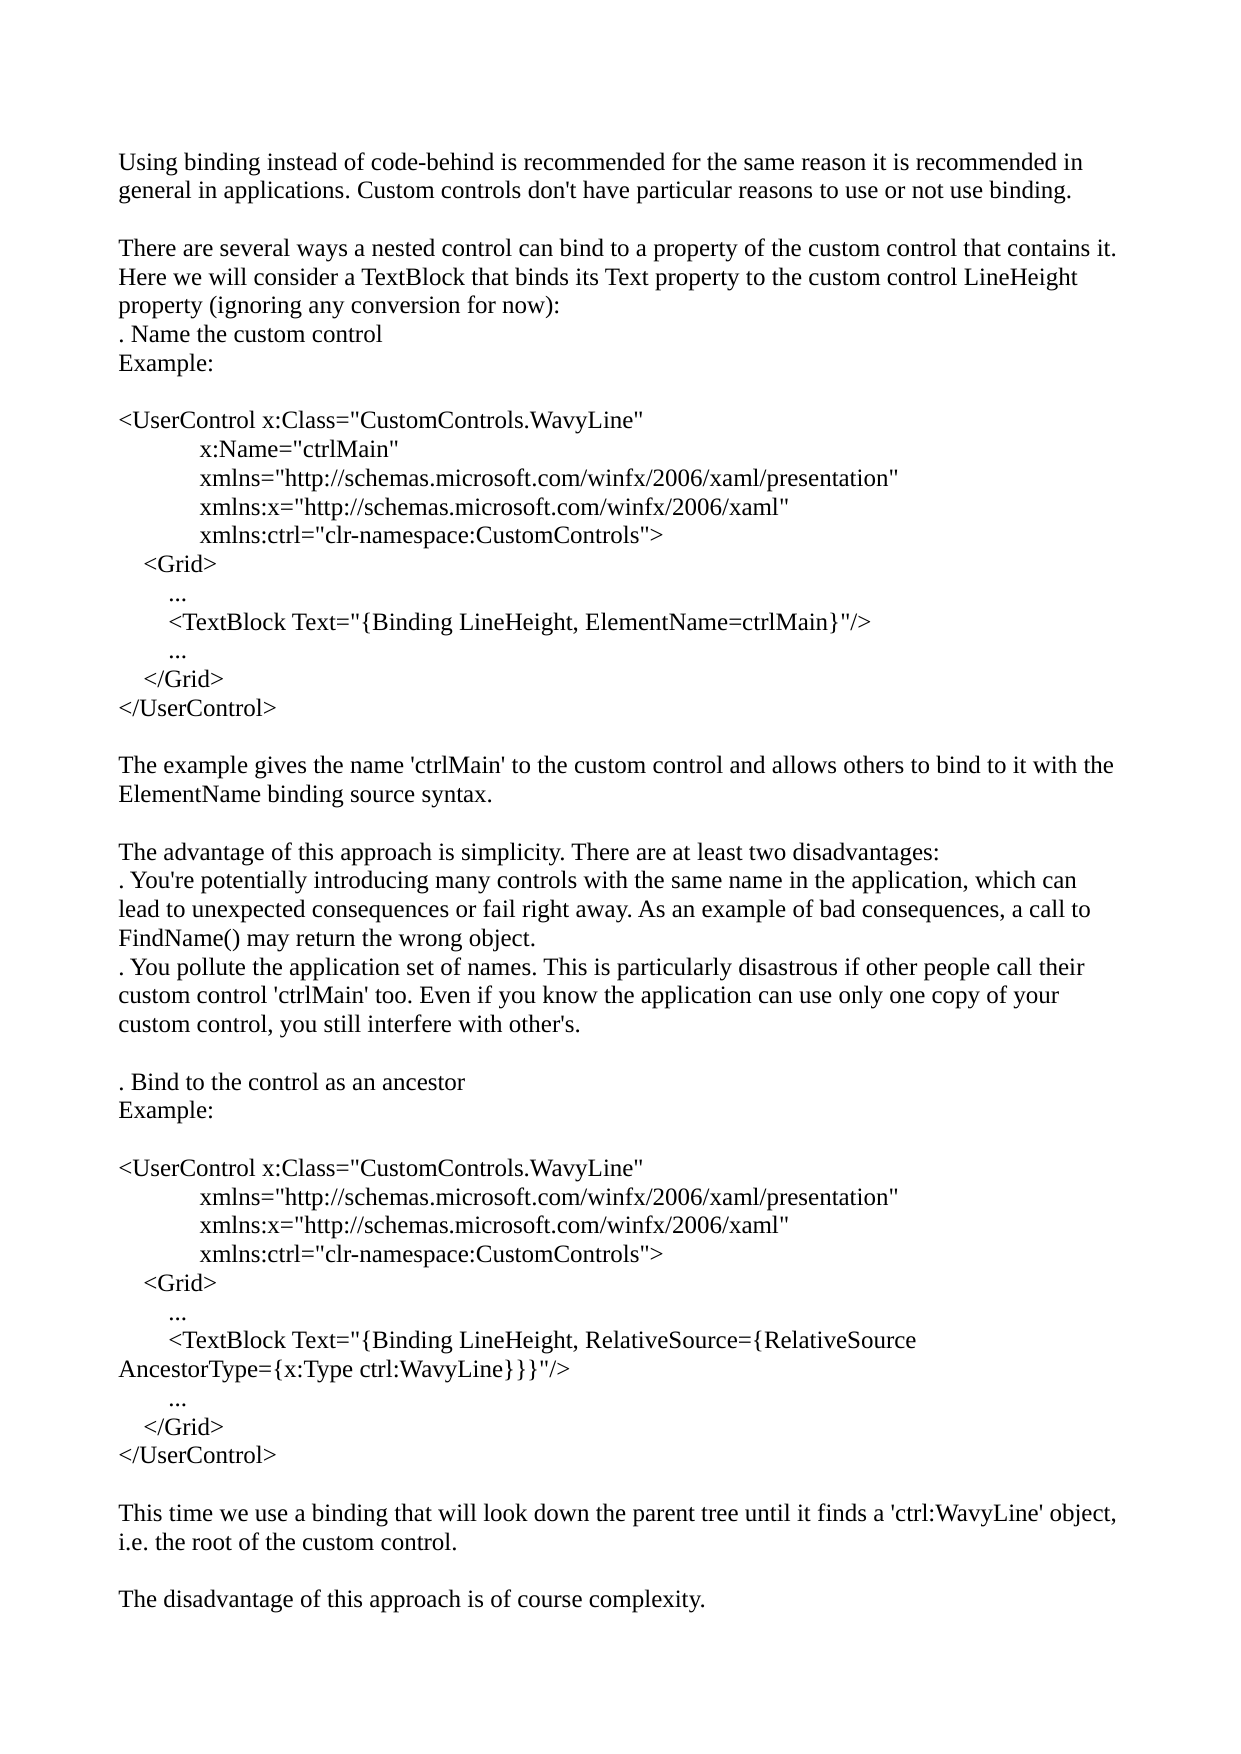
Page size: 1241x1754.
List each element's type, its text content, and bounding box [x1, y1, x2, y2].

text </Grid> [118, 664, 1122, 693]
text </Grid> [118, 1412, 1122, 1441]
text ... [118, 636, 1122, 664]
text <Grid> [118, 1268, 1122, 1297]
text The advantage of this approach is simplicity. There are at least two disadvantages: [118, 837, 1122, 866]
text ... [118, 1383, 1122, 1412]
text Using binding instead of code-behind is recommended for the same reason it is recommended in general in applications. Custom controls don't have particular reasons to use or not use binding. [118, 147, 1122, 204]
text Example: [118, 1096, 1122, 1124]
text </UserControl> [118, 693, 1122, 722]
text </UserControl> [118, 1441, 1122, 1469]
text xmlns="http://schemas.microsoft.com/winfx/2006/xaml/presentation" [118, 1182, 1122, 1211]
text <UserControl x:Class="CustomControls.WavyLine" [118, 1153, 1122, 1182]
text xmlns:x="http://schemas.microsoft.com/winfx/2006/xaml" [118, 492, 1122, 521]
text <Grid> [118, 549, 1122, 578]
text xmlns:ctrl="clr-namespace:CustomControls"> [118, 1239, 1122, 1268]
text There are several ways a nested control can bind to a property of the custom control that contains it. Here we will consider a TextBlock that binds its Text property to the custom control LineHeight property (ignoring any conversion for now): [118, 233, 1122, 319]
text This time we use a binding that will look down the parent tree until it finds a 'ctrl:WavyLine' object, i.e. the root of the custom control. [118, 1498, 1122, 1556]
text x:Name="ctrlMain" [118, 434, 1122, 463]
text xmlns:ctrl="clr-namespace:CustomControls"> [118, 521, 1122, 549]
text . You're potentially introducing many controls with the same name in the application, which can lead to unexpected consequences or fail right away. As an example of bad consequences, a call to FindName() may return the wrong object. [118, 866, 1122, 952]
text xmlns="http://schemas.microsoft.com/winfx/2006/xaml/presentation" [118, 463, 1122, 492]
text <UserControl x:Class="CustomControls.WavyLine" [118, 406, 1122, 434]
text The example gives the name 'ctrlMain' to the custom control and allows others to bind to it with the ElementName binding source syntax. [118, 751, 1122, 808]
text xmlns:x="http://schemas.microsoft.com/winfx/2006/xaml" [118, 1211, 1122, 1239]
text <TextBlock Text="{Binding LineHeight, ElementName=ctrlMain}"/> [118, 607, 1122, 636]
text ... [118, 578, 1122, 607]
text . Bind to the control as an ancestor [118, 1067, 1122, 1096]
text Example: [118, 348, 1122, 377]
text ... [118, 1297, 1122, 1326]
text <TextBlock Text="{Binding LineHeight, RelativeSource={RelativeSource AncestorType={x:Type ctrl:WavyLine}}}"/> [118, 1326, 1122, 1383]
text The disadvantage of this approach is of course complexity. [118, 1584, 1122, 1613]
text . Name the custom control [118, 319, 1122, 348]
text . You pollute the application set of names. This is particularly disastrous if other people call their custom control 'ctrlMain' too. Even if you know the application can use only one copy of your custom control, you still interfere with other's. [118, 952, 1122, 1038]
